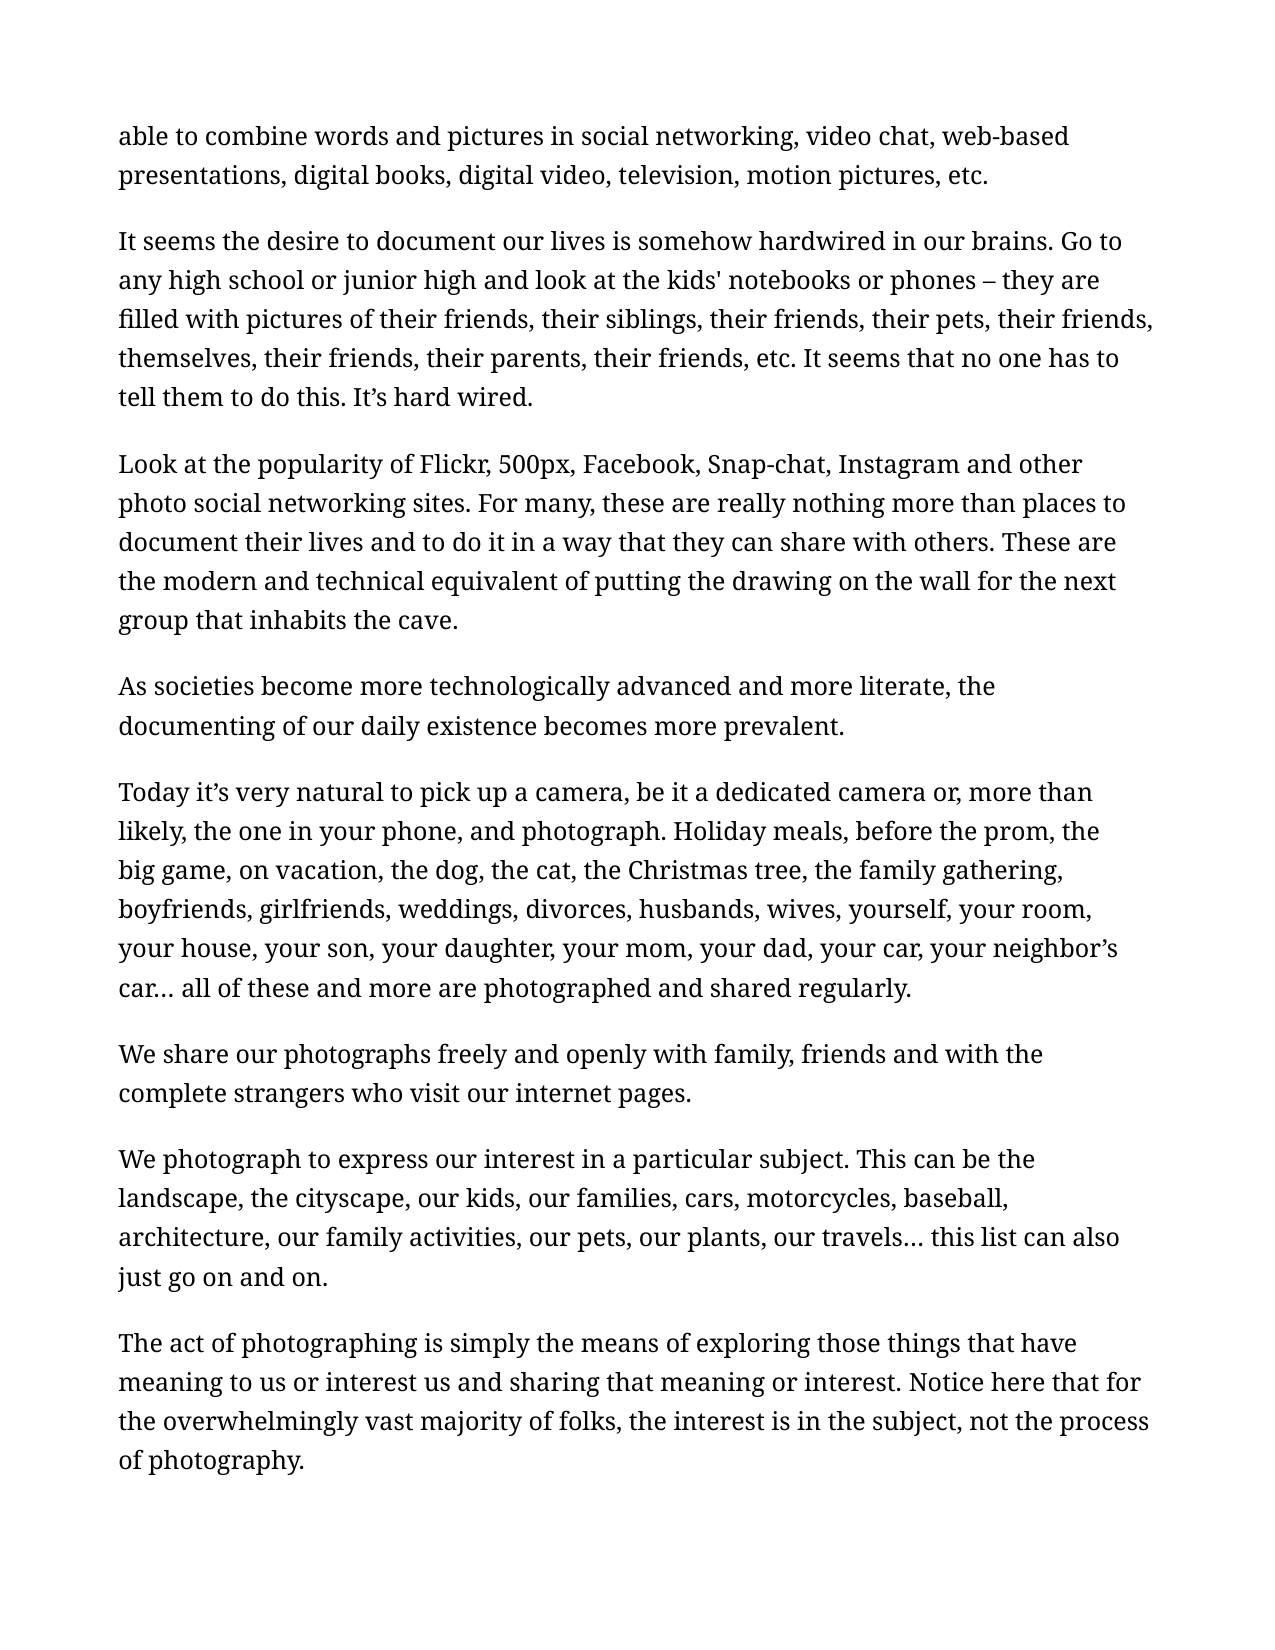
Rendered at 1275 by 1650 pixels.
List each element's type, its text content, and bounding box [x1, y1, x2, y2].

text The act of photographing is simply the means of exploring those things that have meaning to us or interest us and sharing that meaning or interest. Notice here that for the overwhelmingly vast majority of folks, the interest is in the subject, not the process of photography. [118, 1325, 1157, 1477]
text We photograph to express our interest in a particular subject. This can be the landscape, the cityscape, our kids, our families, cars, motorcycles, baseball, architecture, our family activities, our pets, our plants, our travels… this list can also just go on and on. [118, 1142, 1141, 1293]
text It seems the desire to document our lives is somehow hardwired in our brains. Go to any high school or junior high and look at the kids' notebooks or phones – they are filled with pictures of their friends, their siblings, their friends, their pets, their friends, themselves, their friends, their parents, their friends, etc. It seems that no one has to tell them to do this. It’s hard wired. [118, 223, 1157, 414]
text Today it’s very natural to pick up a camera, be it a dedicated camera or, more than likely, the one in your phone, and photograph. Holiday meals, before the prom, the big game, on vacation, the dog, the cat, the Christmas tree, the family gathering, boyfriends, girlfriends, weddings, divorces, husbands, wives, yourself, your room, your house, your son, your daughter, your mom, your dad, your car, your neighbor’s car… all of these and more are photographed and shared regularly. [118, 774, 1138, 1004]
text We share our photographs freely and openly with family, friends and with the complete strangers who visit our internet pages. [118, 1036, 1157, 1109]
text Look at the popularity of Flickr, 500px, Facebook, Snap-chat, Instagram and other photo social networking sites. For many, these are really nothing more than places to document their lives and to do it in a way that they can share with others. These are the modern and technical equivalent of putting the drawing on the wall for the next group that inhabits the cave. [118, 446, 1138, 637]
text able to combine words and pictures in social networking, video chat, web-based presentations, digital books, digital video, television, motion pictures, etc. [118, 118, 1143, 191]
text As societies become more technologically advanced and more literate, the documenting of our daily existence becomes more prevalent. [118, 669, 1138, 742]
